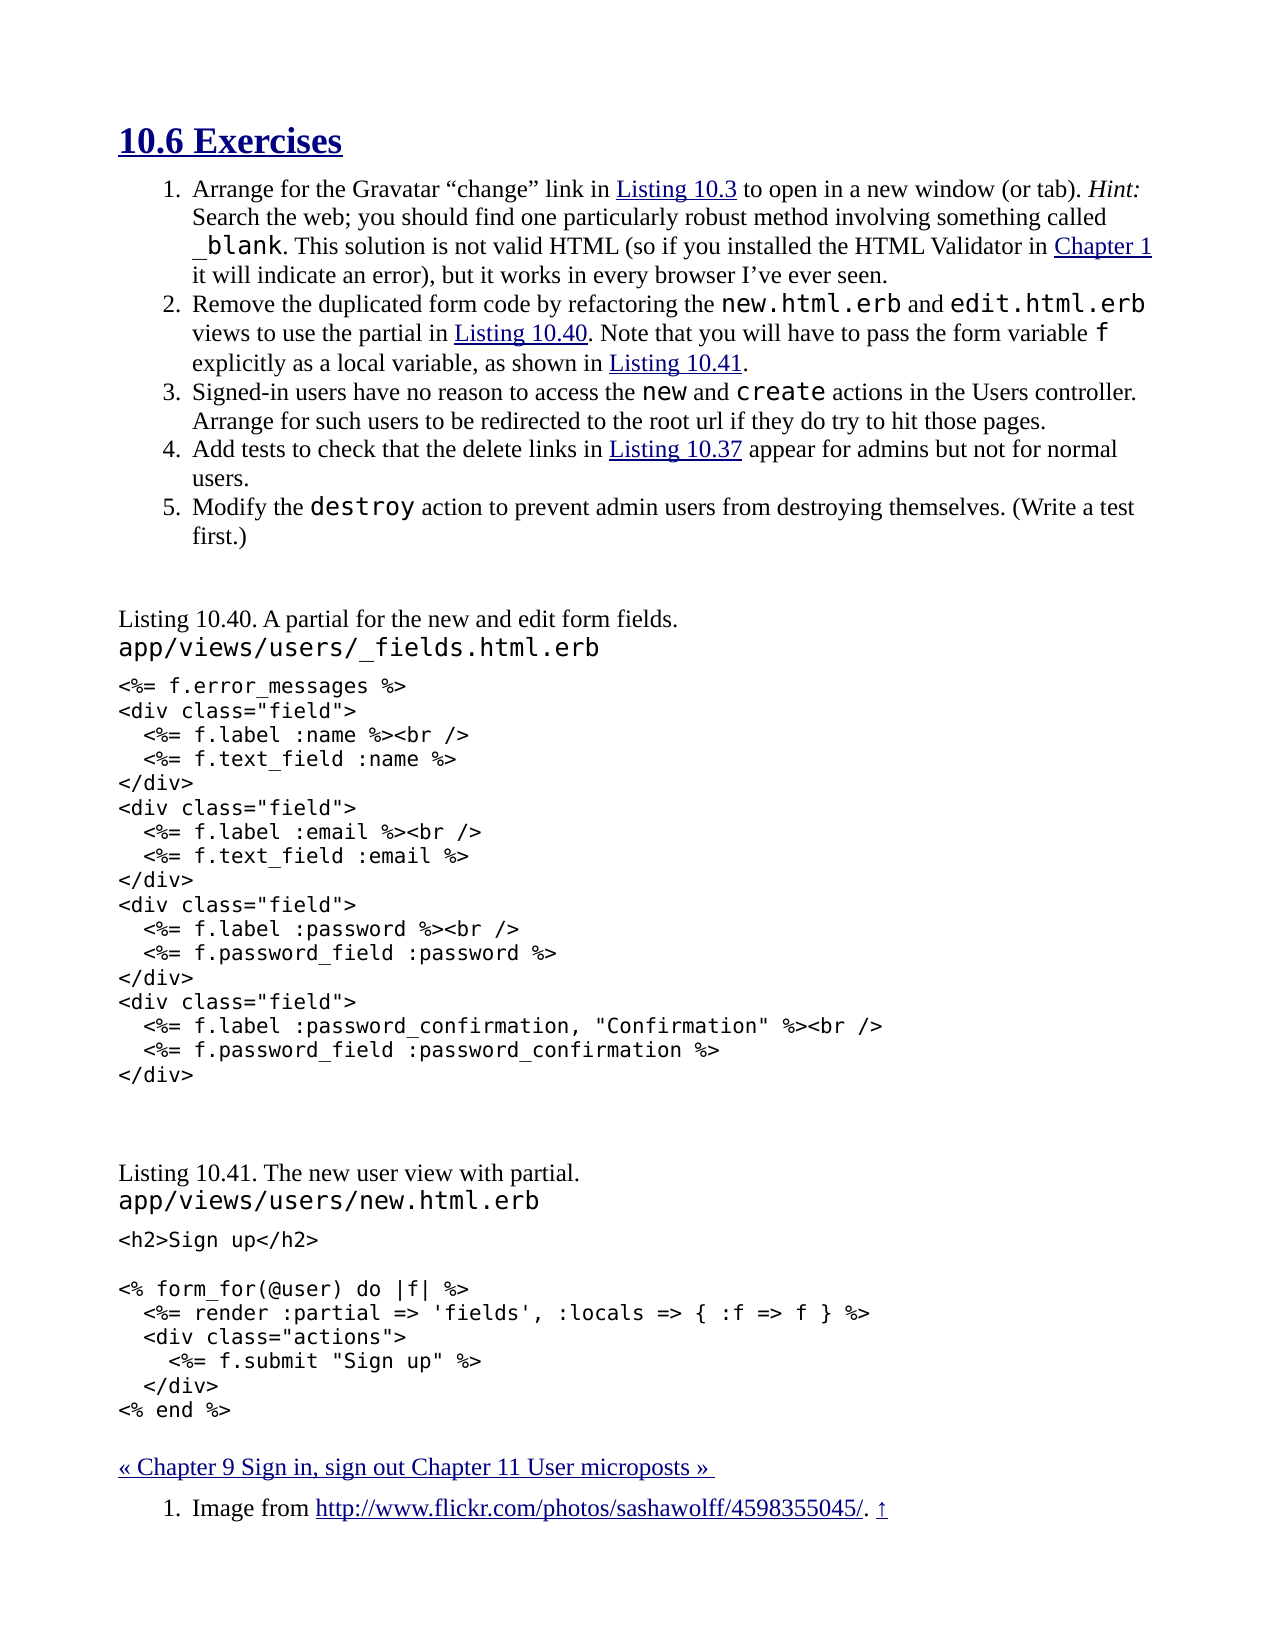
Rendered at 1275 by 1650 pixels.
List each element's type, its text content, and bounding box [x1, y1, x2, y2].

list Image from http://www.flickr.com/photos/sashawolff/4598355045/. ↑ [162, 1493, 1157, 1522]
text <%= f.label :email %><br /> [118, 820, 1157, 844]
text <%= f.password_field :password %> [118, 941, 1157, 966]
text Listing 10.40. A partial for the new and edit form fields. app/views/users/_fields.html.erb [118, 604, 1157, 662]
text <% form_for(@user) do |f| %> [118, 1277, 1157, 1301]
text <div class="actions"> [118, 1325, 1157, 1349]
list Remove the duplicated form code by refactoring the new.html.erb and edit.html.erb views to use the partial in Listing 10.40. Note that you will have to pass the form variable f explicitly as a local variable, as shown in Listing 10.41. [162, 289, 1157, 377]
text </div> [118, 868, 1157, 893]
text <% end %> [118, 1398, 1157, 1422]
list Modify the destroy action to prevent admin users from destroying themselves. (Write a test first.) [162, 492, 1157, 550]
text <%= f.password_field :password_confirmation %> [118, 1038, 1157, 1063]
text <div class="field"> [118, 699, 1157, 723]
text <%= f.submit "Sign up" %> [118, 1349, 1157, 1374]
text </div> [118, 1374, 1157, 1398]
text <%= f.label :password_confirmation, "Confirmation" %><br /> [118, 1014, 1157, 1038]
text <%= f.text_field :email %> [118, 844, 1157, 868]
subtitle 10.6 Exercises [118, 118, 1157, 161]
text </div> [118, 771, 1157, 796]
text </div> [118, 1063, 1157, 1087]
text Listing 10.41. The new user view with partial. app/views/users/new.html.erb [118, 1158, 1157, 1216]
text « Chapter 9 Sign in, sign out Chapter 11 User microposts » [118, 1452, 1157, 1481]
list Signed-in users have no reason to access the new and create actions in the Users controller. Arrange for such users to be redirected to the root url if they do try to hit those pages. [162, 377, 1157, 434]
text <div class="field"> [118, 893, 1157, 917]
text <%= f.text_field :name %> [118, 747, 1157, 771]
text <%= f.label :password %><br /> [118, 917, 1157, 941]
list Arrange for the Gravatar “change” link in Listing 10.3 to open in a new window (or tab). Hint: Search the web; you should find one particularly robust method involving something called _blank. This solution is not valid HTML (so if you installed the HTML Validator in Chapter 1 it will indicate an error), but it works in every browser I’ve ever seen. [162, 174, 1157, 289]
list Add tests to check that the delete links in Listing 10.37 appear for admins but not for normal users. [162, 434, 1157, 492]
text <%= f.label :name %><br /> [118, 723, 1157, 747]
text <h2>Sign up</h2> [118, 1228, 1157, 1252]
text </div> [118, 966, 1157, 990]
text <%= render :partial => 'fields', :locals => { :f => f } %> [118, 1301, 1157, 1325]
text <div class="field"> [118, 990, 1157, 1014]
text <%= f.error_messages %> [118, 674, 1157, 699]
text <div class="field"> [118, 796, 1157, 820]
